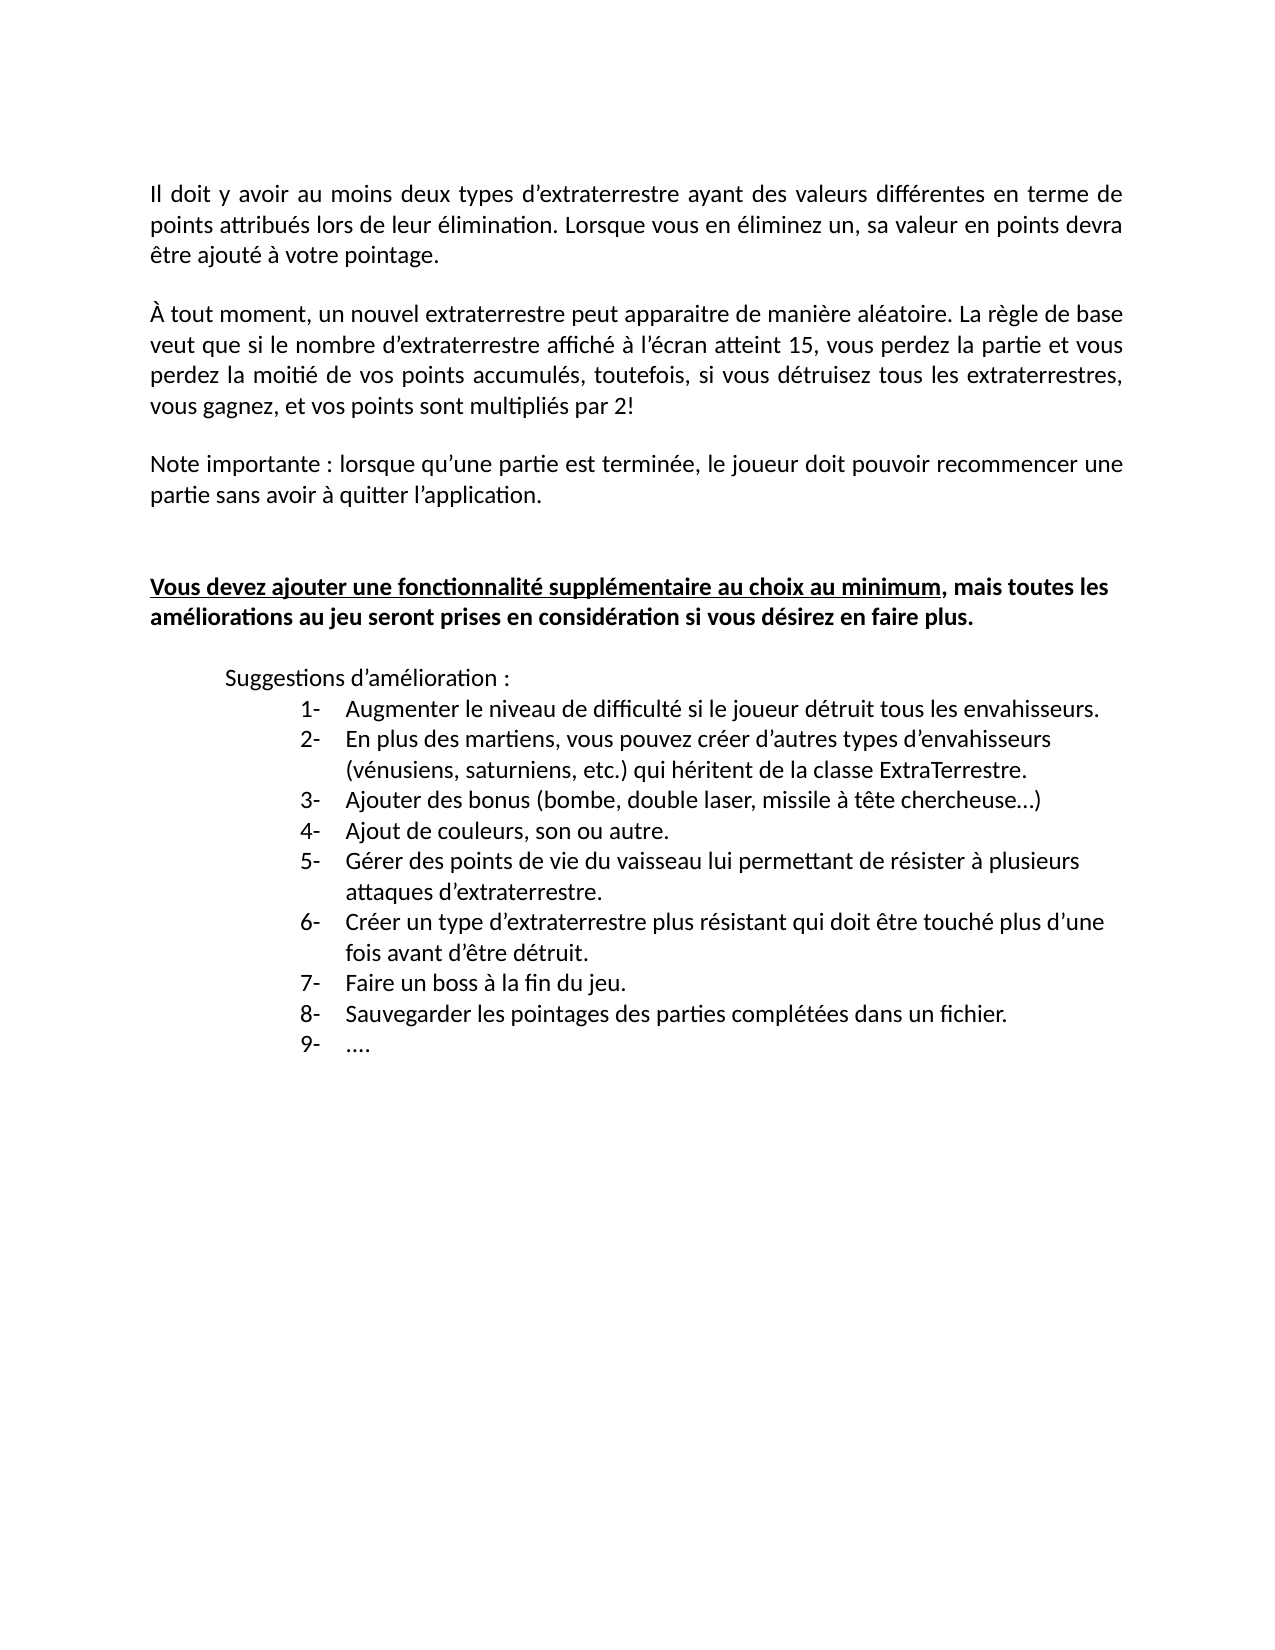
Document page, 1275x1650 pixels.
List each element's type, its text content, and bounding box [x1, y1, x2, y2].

list Créer un type d’extraterrestre plus résistant qui doit être touché plus d’une fois avant d’être détruit. [300, 906, 1125, 967]
list Faire un boss à la fin du jeu. [300, 967, 1125, 998]
list Ajouter des bonus (bombe, double laser, missile à tête chercheuse…) [300, 784, 1125, 815]
text Note importante : lorsque qu’une partie est terminée, le joueur doit pouvoir recommencer une partie sans avoir à quitter l’application. [150, 449, 1125, 510]
list Gérer des points de vie du vaisseau lui permettant de résister à plusieurs attaques d’extraterrestre. [300, 845, 1125, 906]
list .... [300, 1028, 1125, 1059]
text Vous devez ajouter une fonctionnalité supplémentaire au choix au minimum, mais toutes les améliorations au jeu seront prises en considération si vous désirez en faire plus. [150, 571, 1125, 632]
text Suggestions d’amélioration : [150, 662, 1125, 693]
list Augmenter le niveau de difficulté si le joueur détruit tous les envahisseurs. [300, 693, 1125, 723]
text À tout moment, un nouvel extraterrestre peut apparaitre de manière aléatoire. La règle de base veut que si le nombre d’extraterrestre affiché à l’écran atteint 15, vous perdez la partie et vous perdez la moitié de vos points accumulés, toutefois, si vous détruisez tous les extraterrestres, vous gagnez, et vos points sont multipliés par 2! [150, 298, 1125, 420]
text Il doit y avoir au moins deux types d’extraterrestre ayant des valeurs différentes en terme de points attribués lors de leur élimination. Lorsque vous en éliminez un, sa valeur en points devra être ajouté à votre pointage. [150, 178, 1125, 270]
list Ajout de couleurs, son ou autre. [300, 815, 1125, 845]
list Sauvegarder les pointages des parties complétées dans un fichier. [300, 998, 1125, 1028]
list En plus des martiens, vous pouvez créer d’autres types d’envahisseurs (vénusiens, saturniens, etc.) qui héritent de la classe ExtraTerrestre. [300, 723, 1125, 784]
